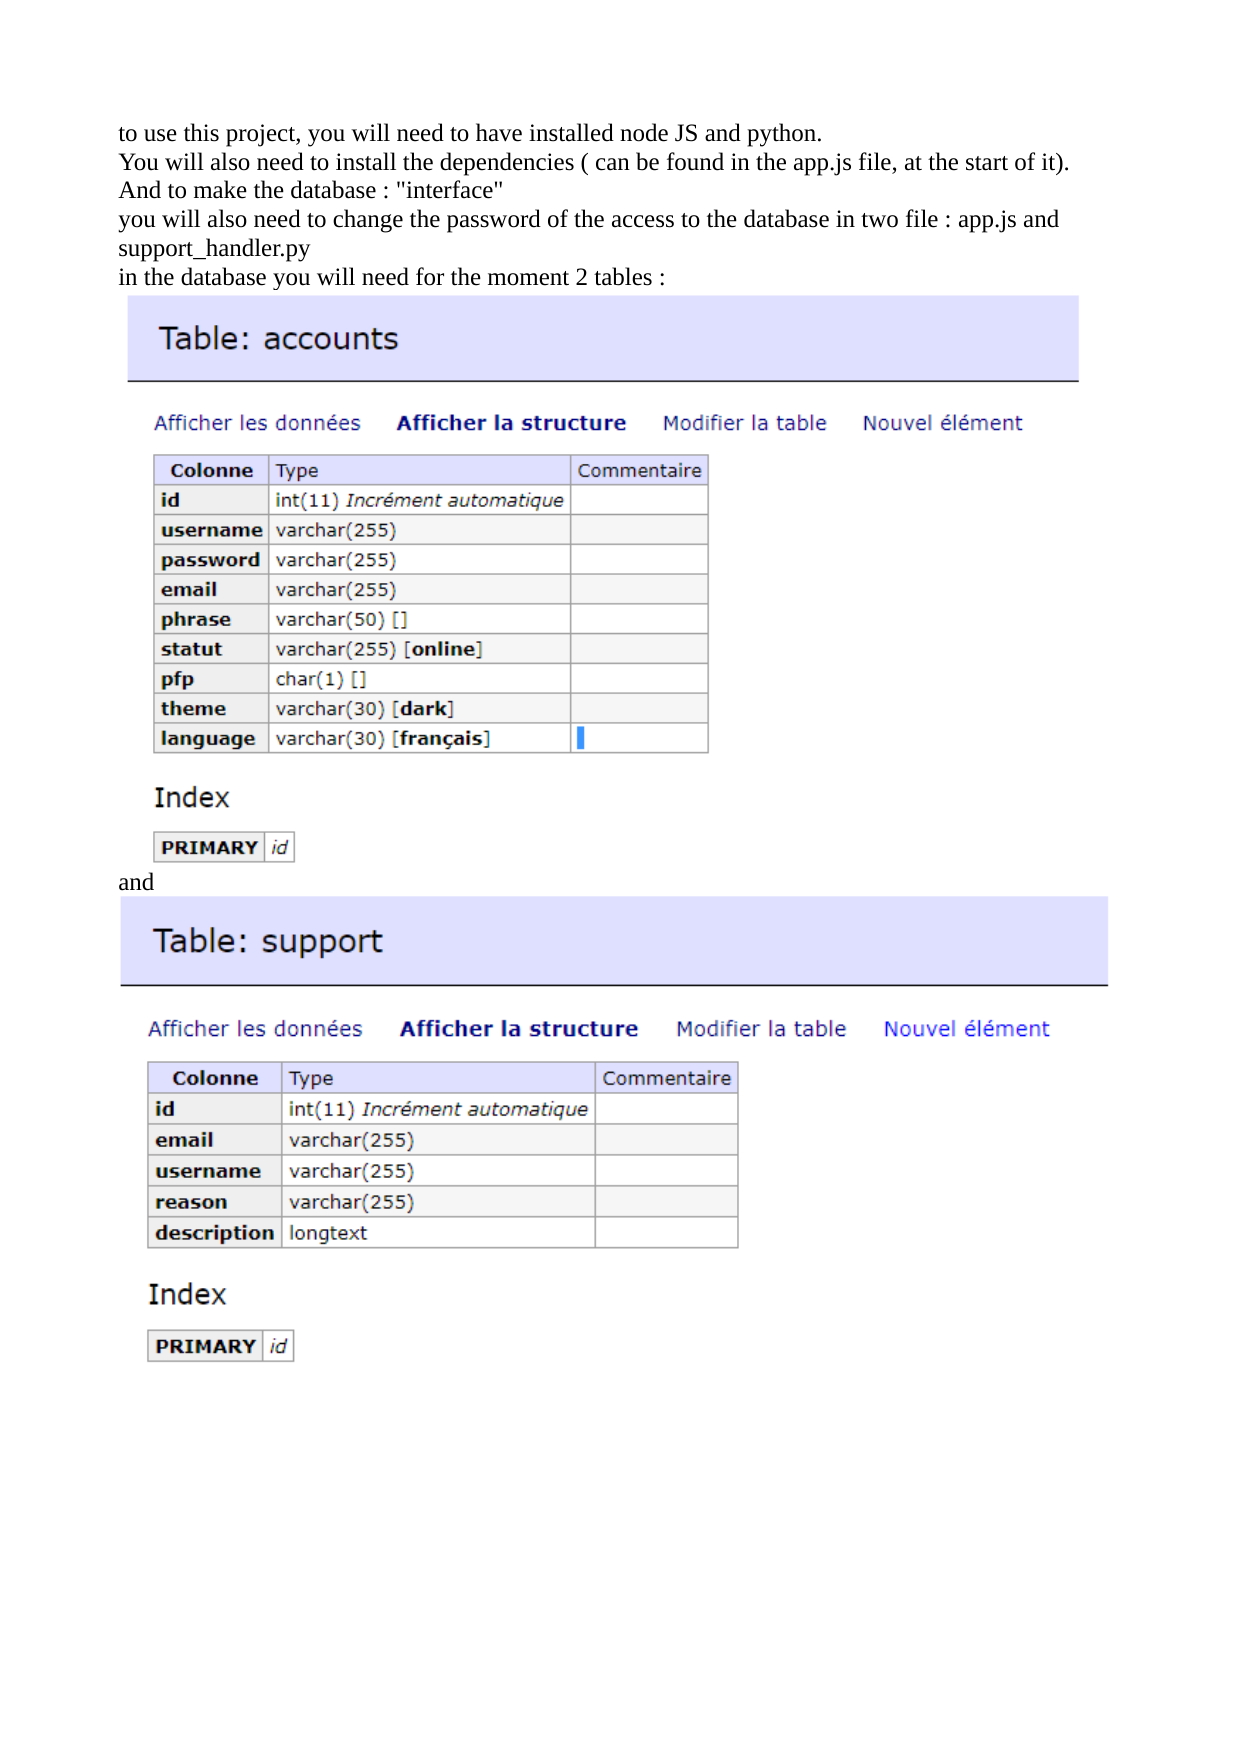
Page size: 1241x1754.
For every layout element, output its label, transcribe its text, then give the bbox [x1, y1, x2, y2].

text And to make the database : "interface" [118, 176, 1122, 204]
text to use this project, you will need to have installed node JS and python. [118, 118, 1122, 147]
picture [118, 290, 1123, 867]
text you will also need to change the password of the access to the database in two file : app.js and support_handler.py [118, 204, 1122, 262]
text in the database you will need for the moment 2 tables : [118, 262, 1122, 290]
picture [118, 895, 1123, 1371]
text and [118, 867, 1122, 895]
text You will also need to install the dependencies ( can be found in the app.js file, at the start of it). [118, 147, 1122, 176]
